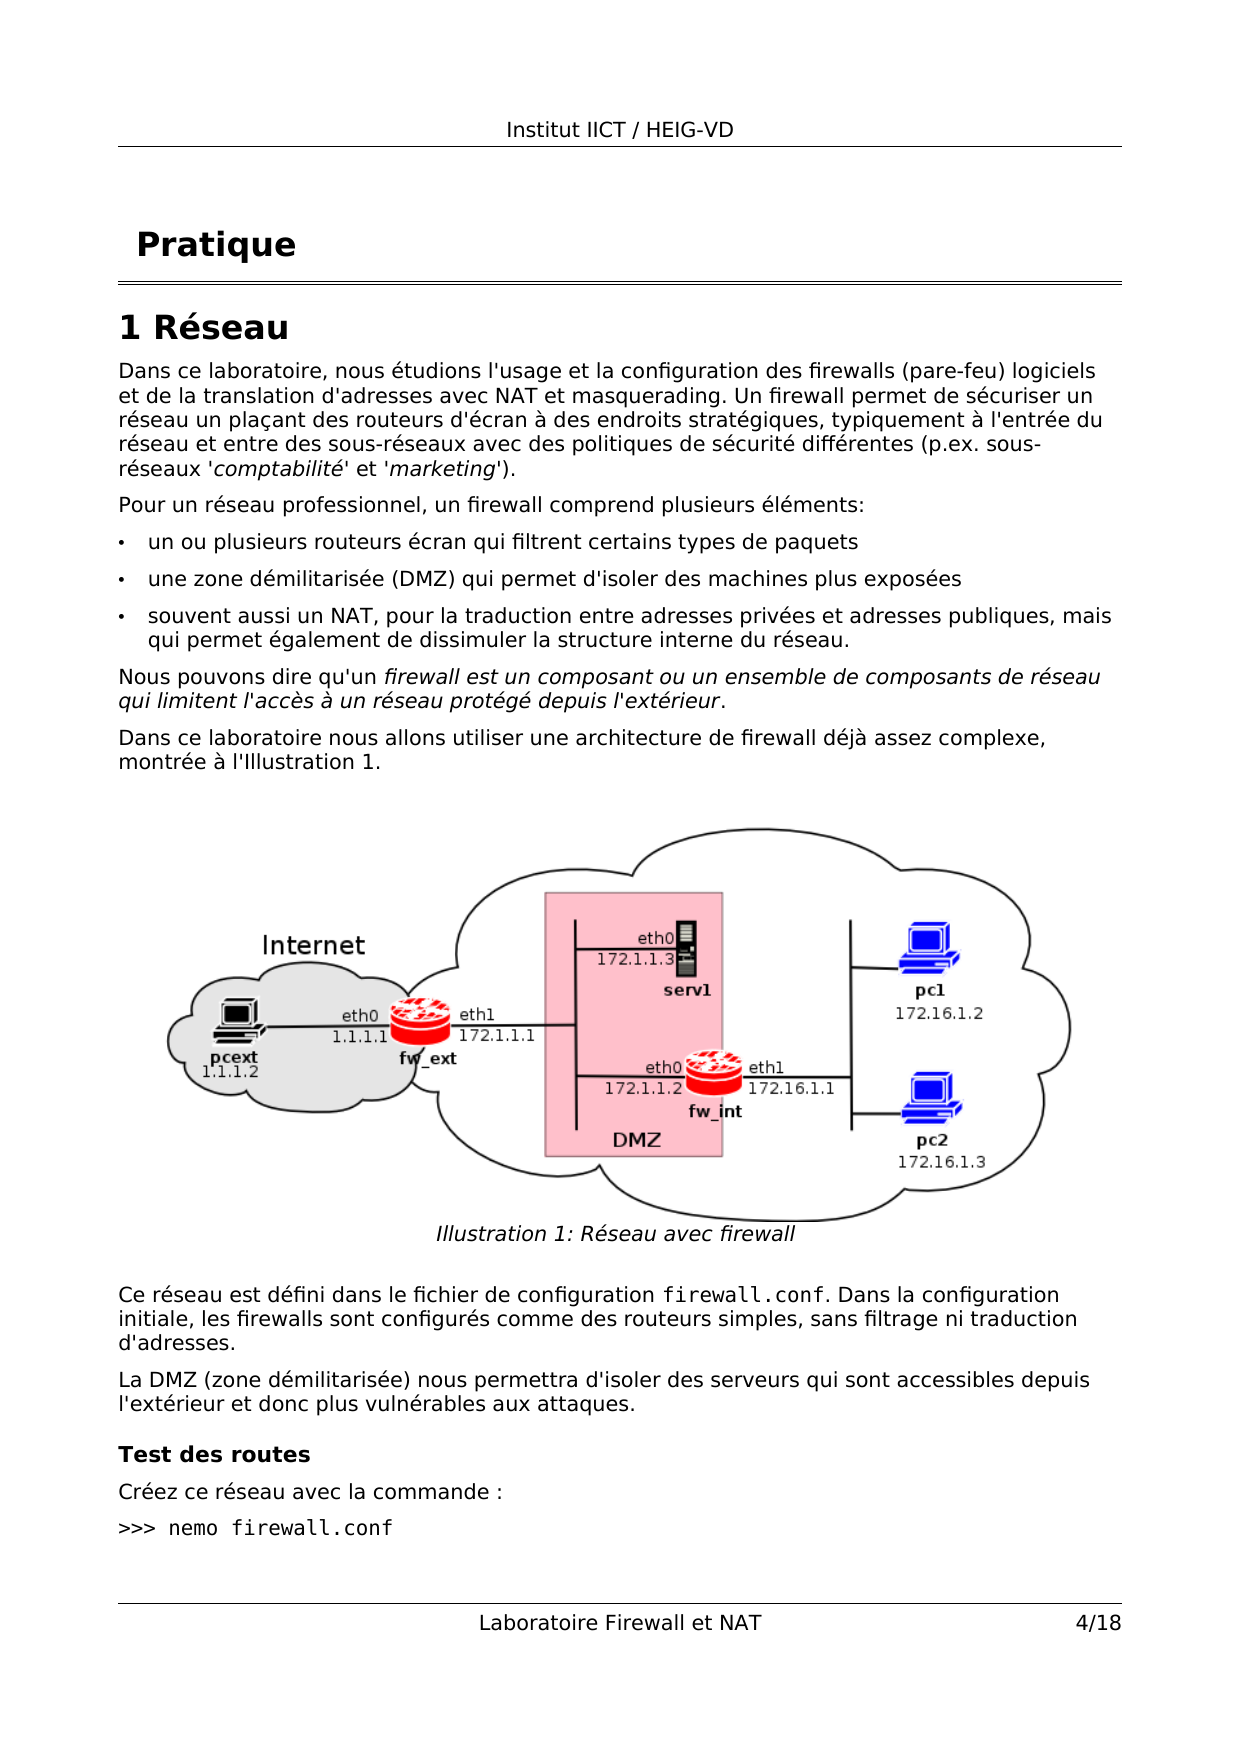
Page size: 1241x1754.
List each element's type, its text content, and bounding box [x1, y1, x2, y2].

list une zone démilitarisée (DMZ) qui permet d'isoler des machines plus exposées [118, 567, 1122, 591]
text Dans ce laboratoire, nous étudions l'usage et la configuration des firewalls (pare-feu) logiciels et de la translation d'adresses avec NAT et masquerading. Un firewall permet de sécuriser un réseau un plaçant des routeurs d'écran à des endroits stratégiques, typiquement à l'entrée du réseau et entre des sous-réseaux avec des politiques de sécurité différentes (p.ex. sous-réseaux 'comptabilité' et 'marketing'). [118, 360, 1122, 481]
subtitle Réseau [118, 309, 1122, 347]
subtitle Pratique [118, 208, 1122, 281]
text Dans ce laboratoire nous allons utiliser une architecture de firewall déjà assez complexe, montrée à l'Illustration 1. [118, 726, 1122, 774]
text Pour un réseau professionnel, un firewall comprend plusieurs éléments: [118, 493, 1122, 518]
text Nous pouvons dire qu'un firewall est un composant ou un ensemble de composants de réseau qui limitent l'accès à un réseau protégé depuis l'extérieur. [118, 665, 1122, 713]
subtitle Test des routes [118, 1442, 1122, 1467]
text Créez ce réseau avec la commande : [118, 1480, 1122, 1504]
text Illustration 1: Réseau avec firewall [157, 1222, 1083, 1246]
text Ce réseau est défini dans le fichier de configuration firewall.conf. Dans la configuration initiale, les firewalls sont configurés comme des routeurs simples, sans filtrage ni traduction d'adresses. [118, 1283, 1122, 1356]
list souvent aussi un NAT, pour la traduction entre adresses privées et adresses publiques, mais qui permet également de dissimuler la structure interne du réseau. [118, 604, 1122, 652]
text >>> nemo firewall.conf [118, 1517, 1122, 1541]
picture [157, 811, 1083, 1222]
text La DMZ (zone démilitarisée) nous permettra d'isoler des serveurs qui sont accessibles depuis l'extérieur et donc plus vulnérables aux attaques. [118, 1368, 1122, 1417]
list un ou plusieurs routeurs écran qui filtrent certains types de paquets [118, 530, 1122, 554]
